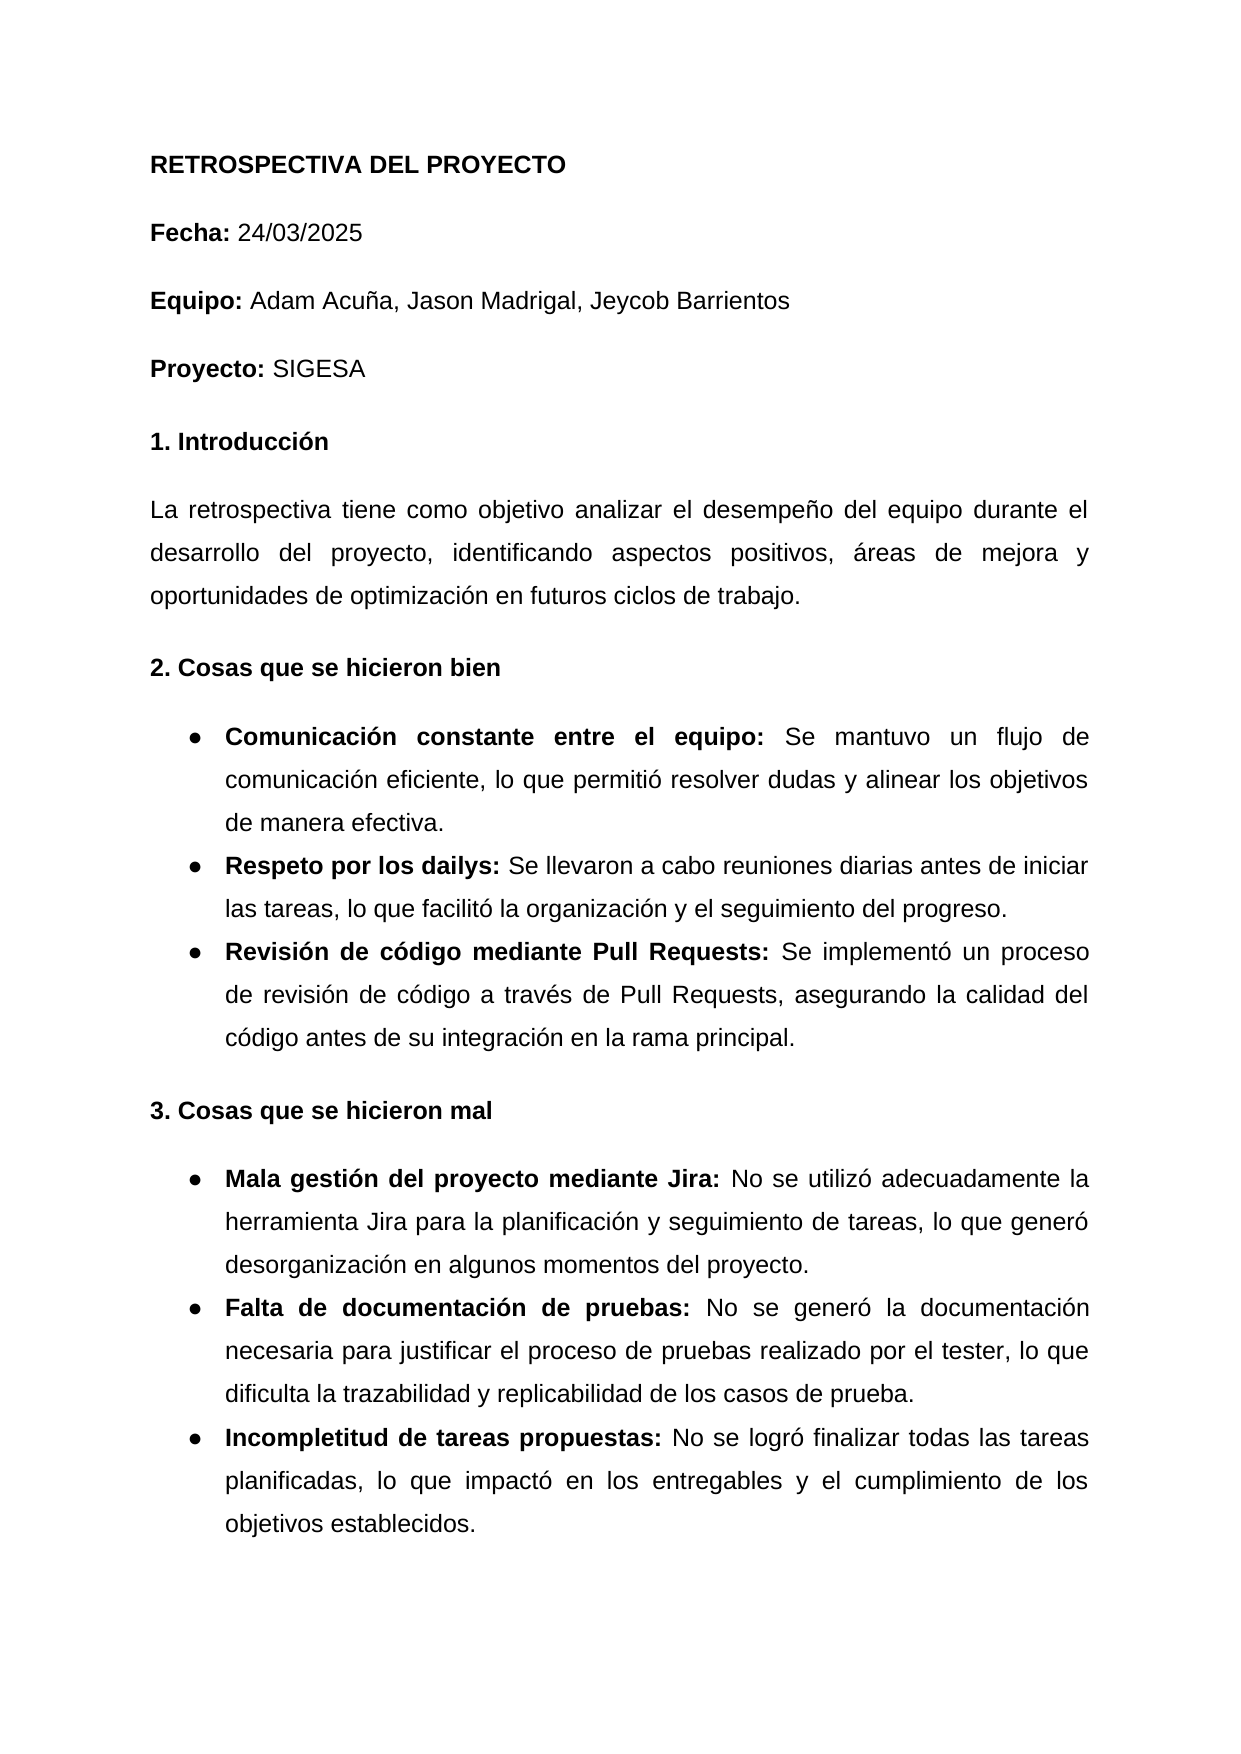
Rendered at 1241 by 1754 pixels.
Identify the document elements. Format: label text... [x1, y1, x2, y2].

list Incompletitud de tareas propuestas: No se logró finalizar todas las tareas planificadas, lo que impactó en los entregables y el cumplimiento de los objetivos establecidos. [187, 1422, 1090, 1537]
text Fecha: 24/03/2025 [150, 218, 1090, 247]
text La retrospectiva tiene como objetivo analizar el desempeño del equipo durante el desarrollo del proyecto, identificando aspectos positivos, áreas de mejora y oportunidades de optimización en futuros ciclos de trabajo. [150, 495, 1090, 610]
subtitle 2. Cosas que se hicieron bien [150, 653, 1090, 682]
list Respeto por los dailys: Se llevaron a cabo reuniones diarias antes de iniciar las tareas, lo que facilitó la organización y el seguimiento del progreso. [187, 851, 1090, 923]
text Equipo: Adam Acuña, Jason Madrigal, Jeycob Barrientos [150, 286, 1090, 315]
list Revisión de código mediante Pull Requests: Se implementó un proceso de revisión de código a través de Pull Requests, asegurando la calidad del código antes de su integración en la rama principal. [187, 937, 1090, 1052]
list Falta de documentación de pruebas: No se generó la documentación necesaria para justificar el proceso de pruebas realizado por el tester, lo que dificulta la trazabilidad y replicabilidad de los casos de prueba. [187, 1293, 1090, 1408]
list Mala gestión del proyecto mediante Jira: No se utilizó adecuadamente la herramienta Jira para la planificación y seguimiento de tareas, lo que generó desorganización en algunos momentos del proyecto. [187, 1164, 1090, 1279]
subtitle 1. Introducción [150, 427, 1090, 455]
subtitle 3. Cosas que se hicieron mal [150, 1096, 1090, 1124]
text RETROSPECTIVA DEL PROYECTO [150, 150, 1090, 179]
list Comunicación constante entre el equipo: Se mantuvo un flujo de comunicación eficiente, lo que permitió resolver dudas y alinear los objetivos de manera efectiva. [187, 721, 1090, 836]
text Proyecto: SIGESA [150, 354, 1090, 383]
